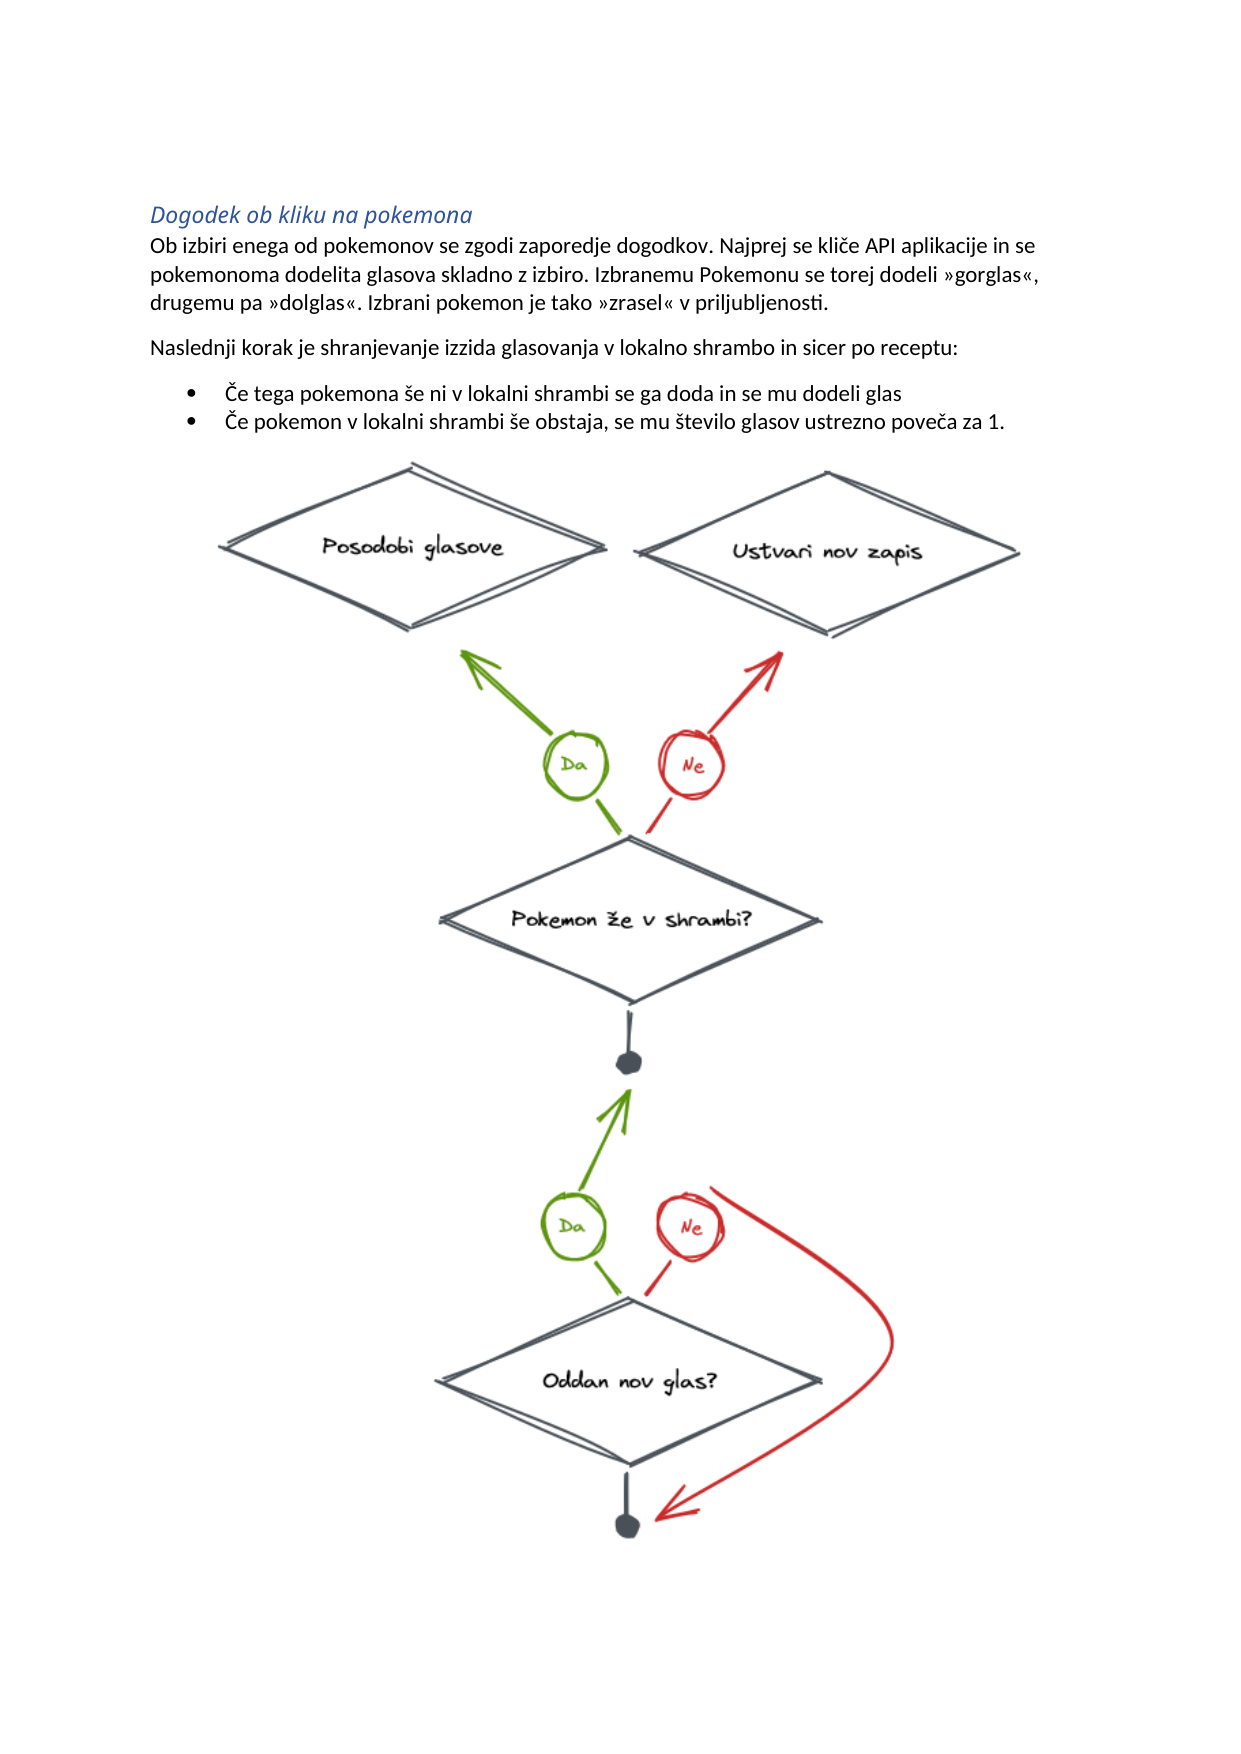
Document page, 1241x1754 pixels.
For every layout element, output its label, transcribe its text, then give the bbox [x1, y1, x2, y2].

text Ob izbiri enega od pokemonov se zgodi zaporedje dogodkov. Najprej se kliče API aplikacije in se pokemonoma dodelita glasova skladno z izbiro. Izbranemu Pokemonu se torej dodeli »gorglas«, drugemu pa »dolglas«. Izbrani pokemon je tako »zrasel« v priljubljenosti. [150, 231, 1090, 316]
list Če tega pokemona še ni v lokalni shrambi se ga doda in se mu dodeli glas [187, 379, 1090, 407]
list Če pokemon v lokalni shrambi še obstaja, se mu število glasov ustrezno poveča za 1. [187, 407, 1090, 435]
text Naslednji korak je shranjevanje izzida glasovanja v lokalno shrambo in sicer po receptu: [150, 333, 1090, 362]
subtitle Dogodek ob kliku na pokemona [150, 199, 1090, 231]
